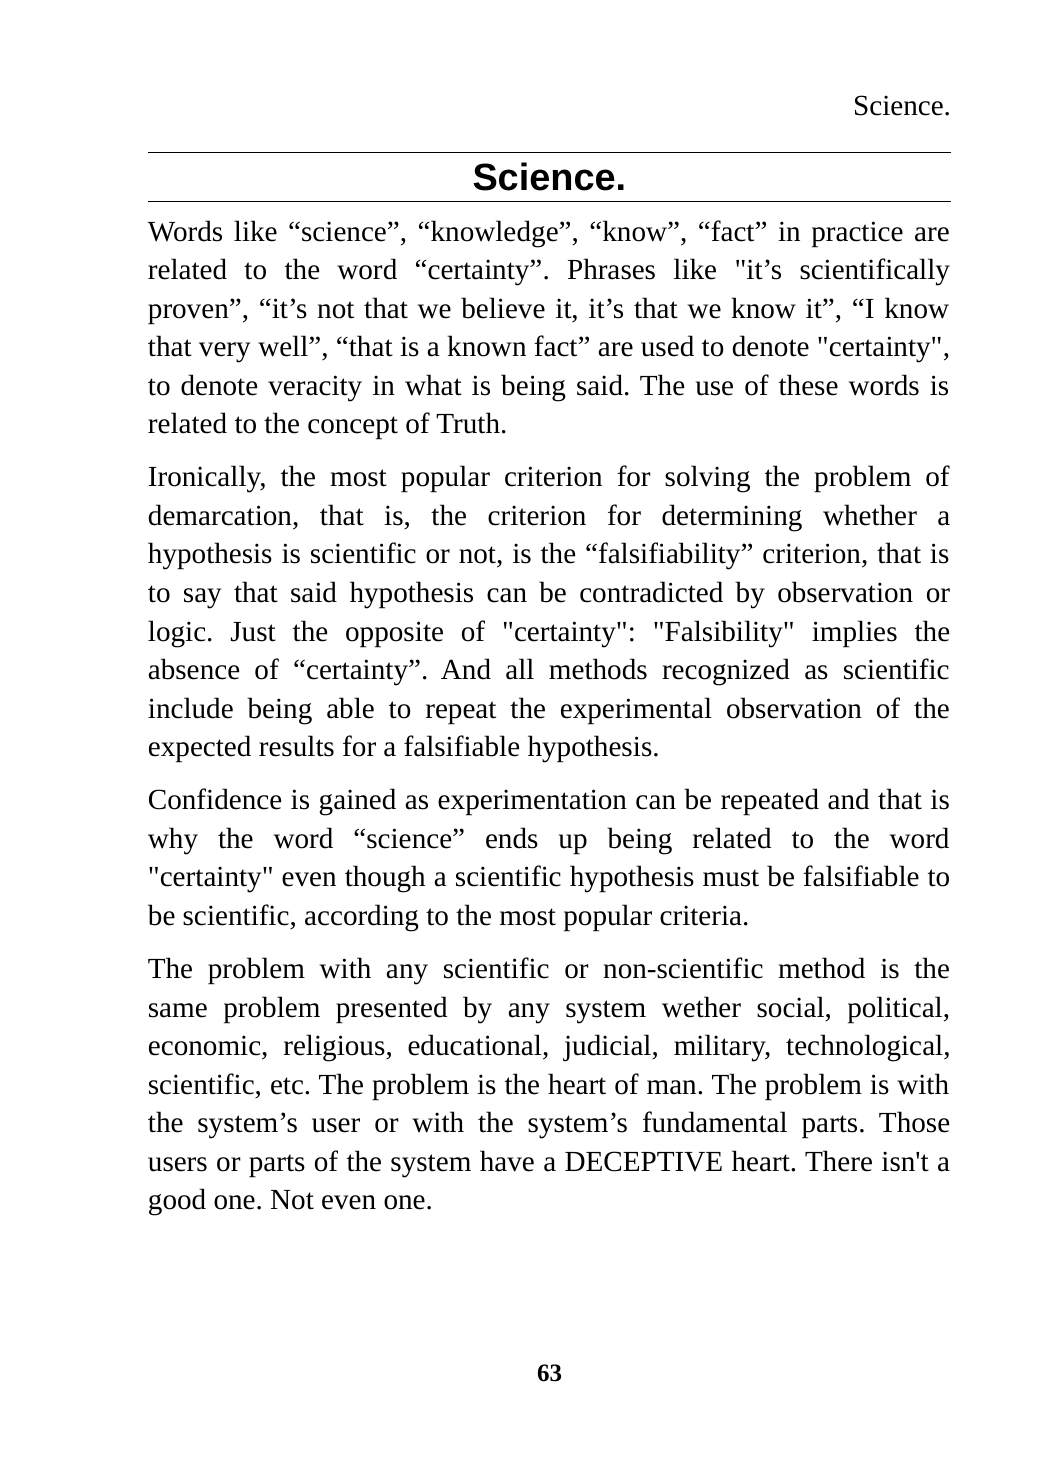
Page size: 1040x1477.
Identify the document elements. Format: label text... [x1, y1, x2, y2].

text Ironically, the most popular criterion for solving the problem of demarcation, that is, the criterion for determining whether a hypothesis is scientific or not, is the “falsifiability” criterion, that is to say that said hypothesis can be contradicted by observation or logic. Just the opposite of "certainty": "Falsibility" implies the absence of “certainty”. And all methods recognized as scientific include being able to repeat the experimental observation of the expected results for a falsifiable hypothesis. [148, 459, 951, 763]
text The problem with any scientific or non-scientific method is the same problem presented by any system wether social, political, economic, religious, educational, judicial, military, technological, scientific, etc. The problem is the heart of man. The problem is with the system’s user or with the system’s fundamental parts. Those users or parts of the system have a DECEPTIVE heart. There isn't a good one. Not even one. [148, 951, 951, 1216]
subtitle Science. [148, 153, 951, 201]
text Confidence is gained as experimentation can be repeated and that is why the word “science” ends up being related to the word "certainty" even though a scientific hypothesis must be falsifiable to be scientific, according to the most popular criteria. [148, 782, 951, 932]
text Words like “science”, “knowledge”, “know”, “fact” in practice are related to the word “certainty”. Phrases like "it’s scientifically proven”, “it’s not that we believe it, it’s that we know it”, “I know that very well”, “that is a known fact” are used to denote "certainty", to denote veracity in what is being said. The use of these words is related to the concept of Truth. [148, 214, 951, 440]
